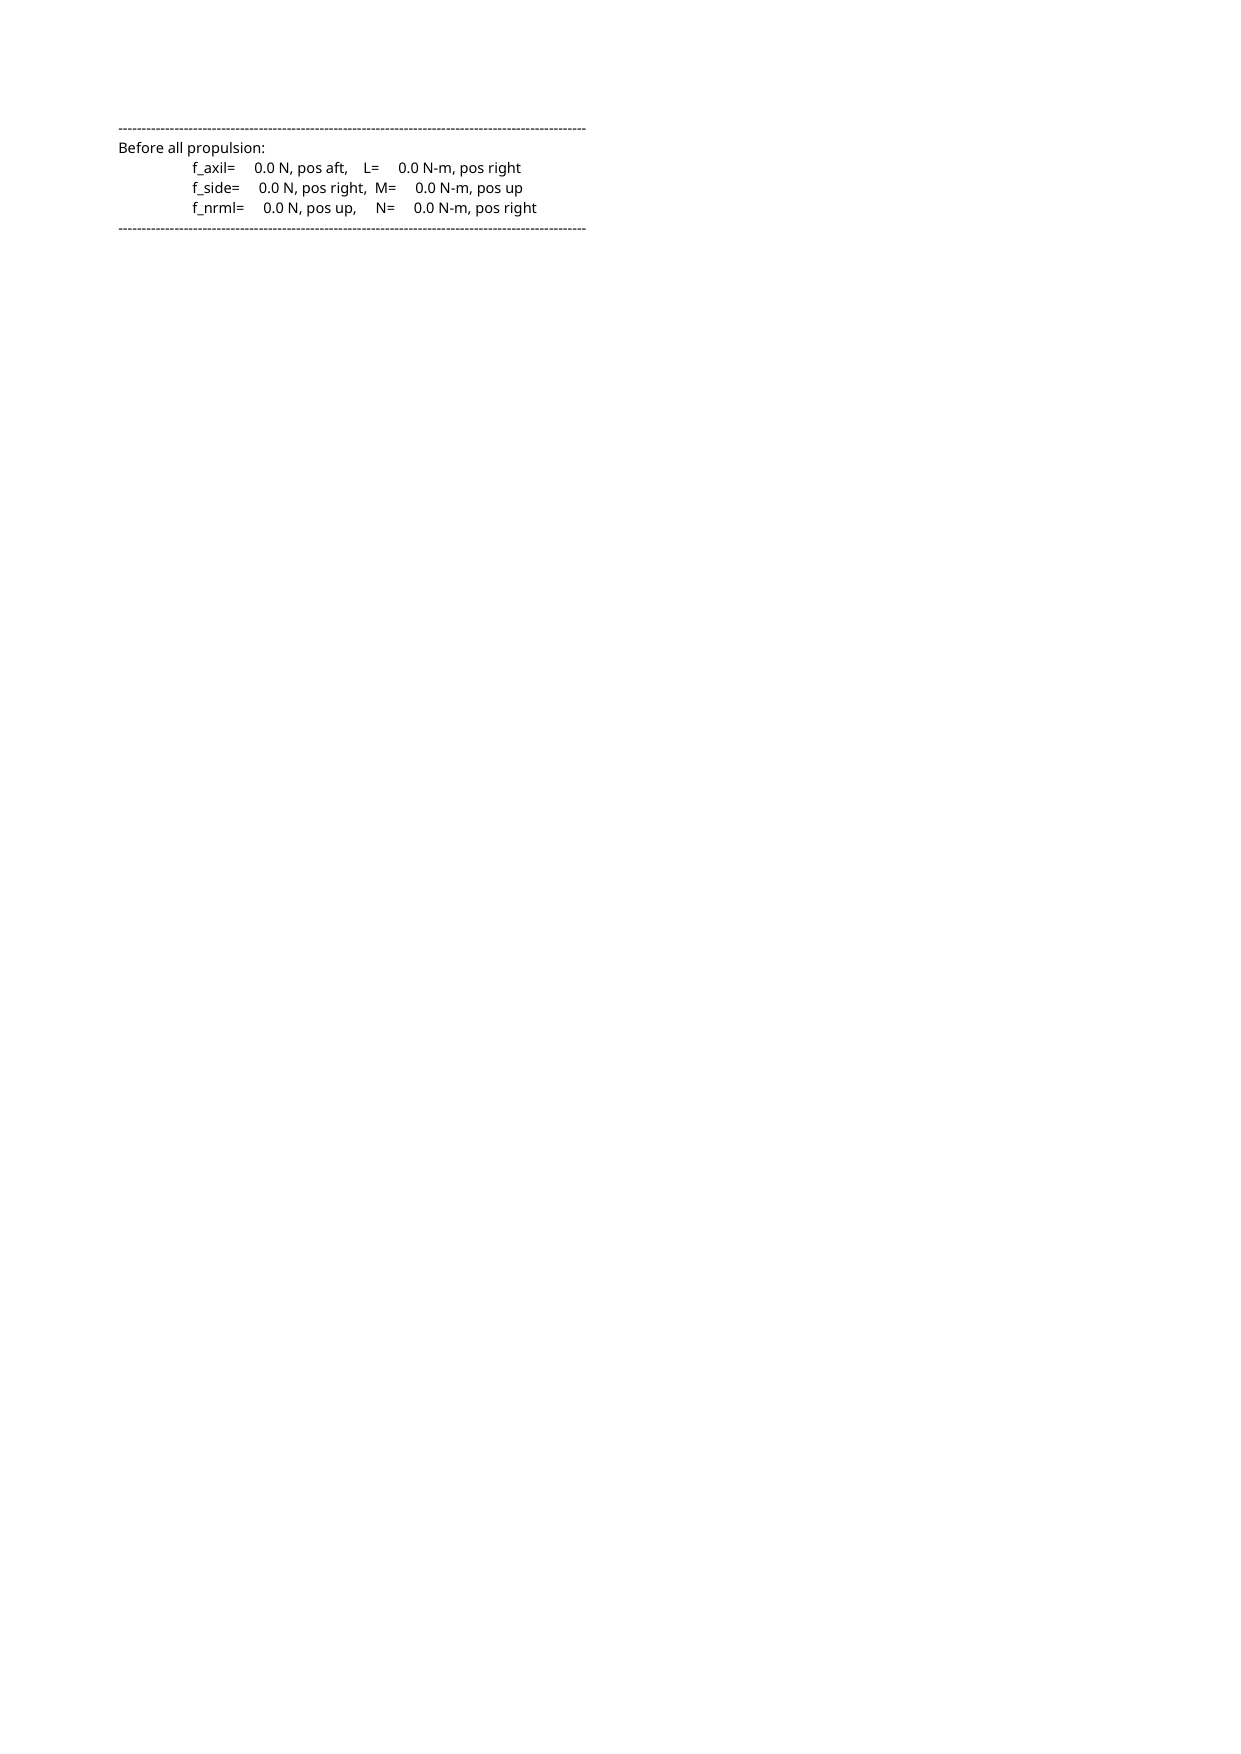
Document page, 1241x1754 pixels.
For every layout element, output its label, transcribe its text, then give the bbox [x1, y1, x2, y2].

text f_side= 0.0 N, pos right, M= 0.0 N-m, pos up [118, 178, 1122, 198]
text ---------------------------------------------------------------------------------------------------- [118, 118, 1122, 138]
text Before all propulsion: [118, 138, 1122, 158]
text f_nrml= 0.0 N, pos up, N= 0.0 N-m, pos right [118, 198, 1122, 218]
text ---------------------------------------------------------------------------------------------------- [118, 218, 1122, 237]
text f_axil= 0.0 N, pos aft, L= 0.0 N-m, pos right [118, 158, 1122, 178]
